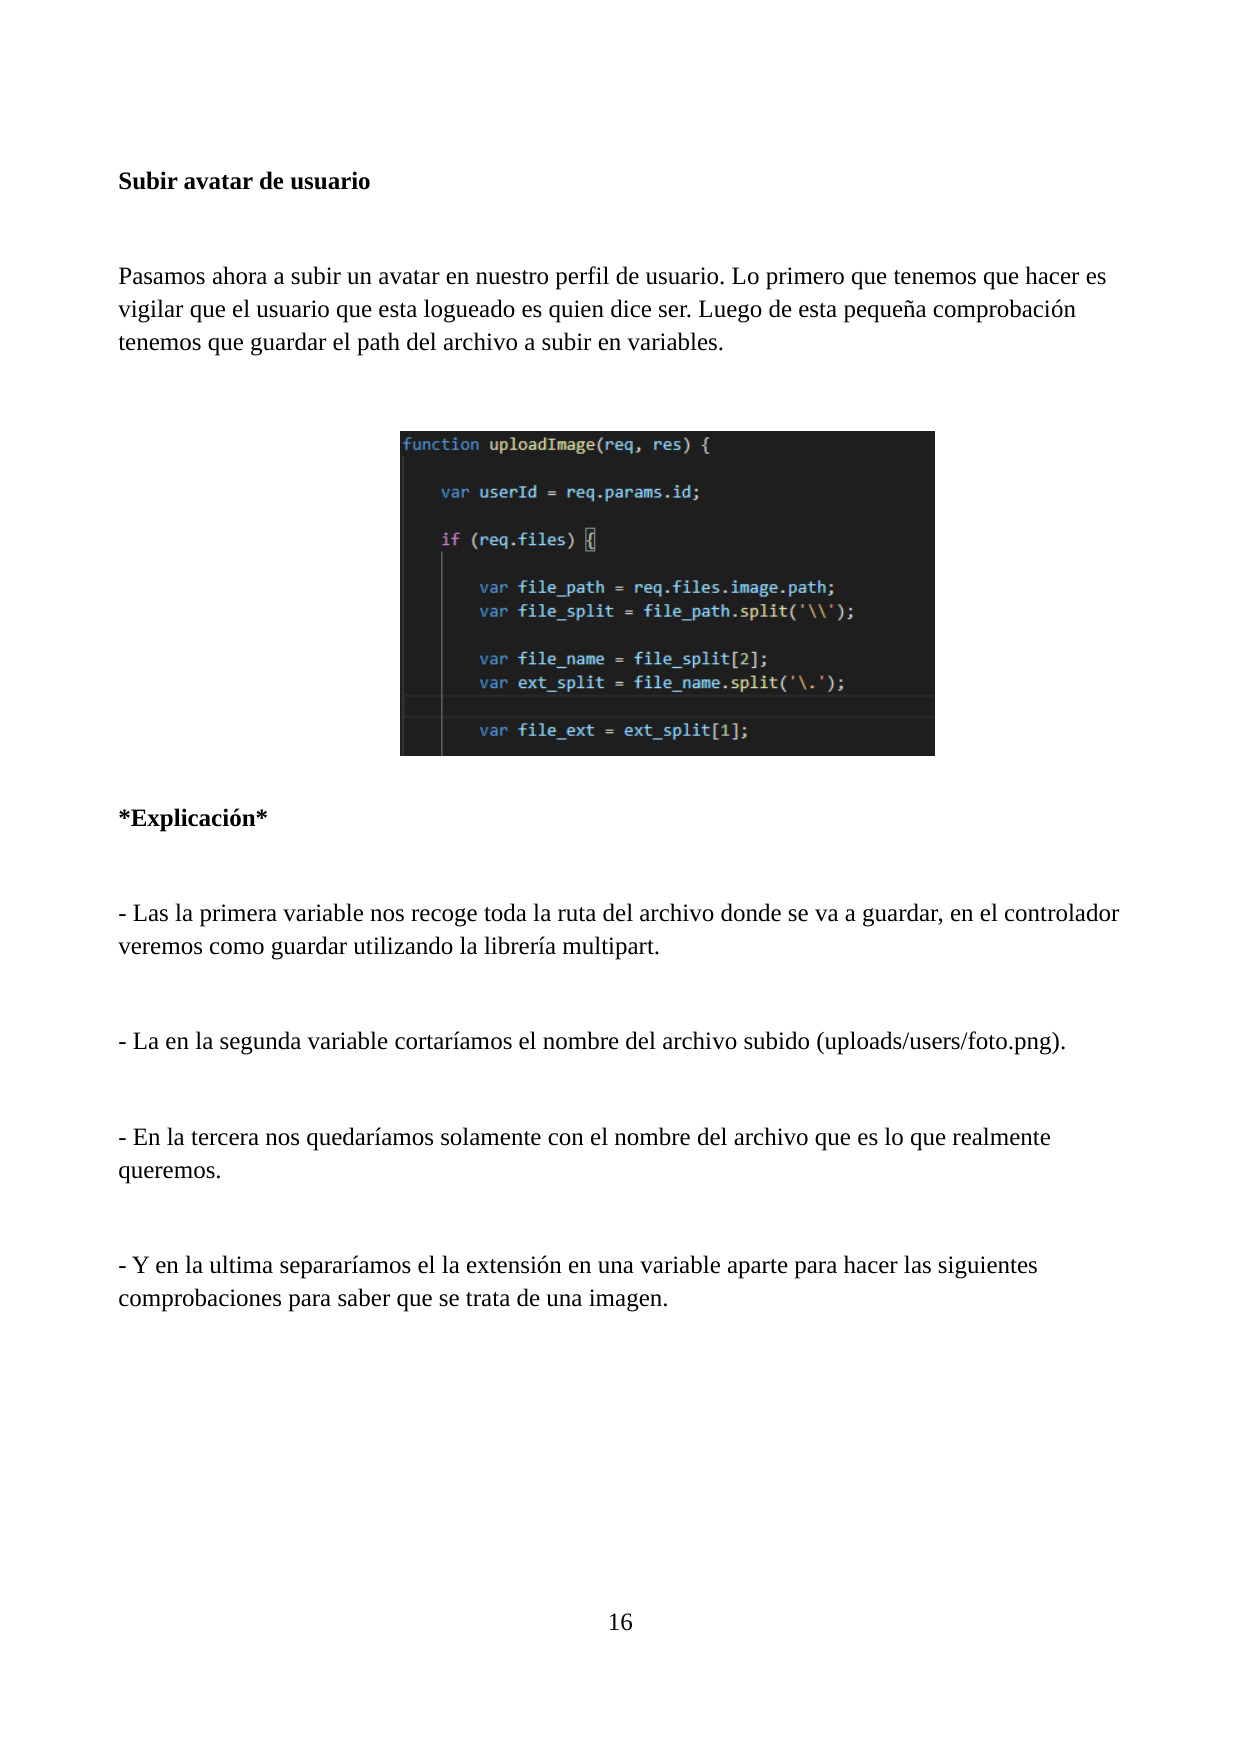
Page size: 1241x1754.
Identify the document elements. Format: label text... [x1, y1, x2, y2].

text - En la tercera nos quedaríamos solamente con el nombre del archivo que es lo que realmente queremos. [118, 1122, 1122, 1183]
picture [400, 431, 935, 756]
text - Y en la ultima separaríamos el la extensión en una variable aparte para hacer las siguientes comprobaciones para saber que se trata de una imagen. [118, 1250, 1122, 1312]
text Subir avatar de usuario [118, 166, 1122, 194]
text *Explicación* [118, 803, 1122, 832]
text - La en la segunda variable cortaríamos el nombre del archivo subido (uploads/users/foto.png). [118, 1026, 1122, 1055]
text - Las la primera variable nos recoge toda la ruta del archivo donde se va a guardar, en el controlador veremos como guardar utilizando la librería multipart. [118, 898, 1122, 960]
text Pasamos ahora a subir un avatar en nuestro perfil de usuario. Lo primero que tenemos que hacer es vigilar que el usuario que esta logueado es quien dice ser. Luego de esta pequeña comprobación tenemos que guardar el path del archivo a subir en variables. [118, 261, 1122, 356]
